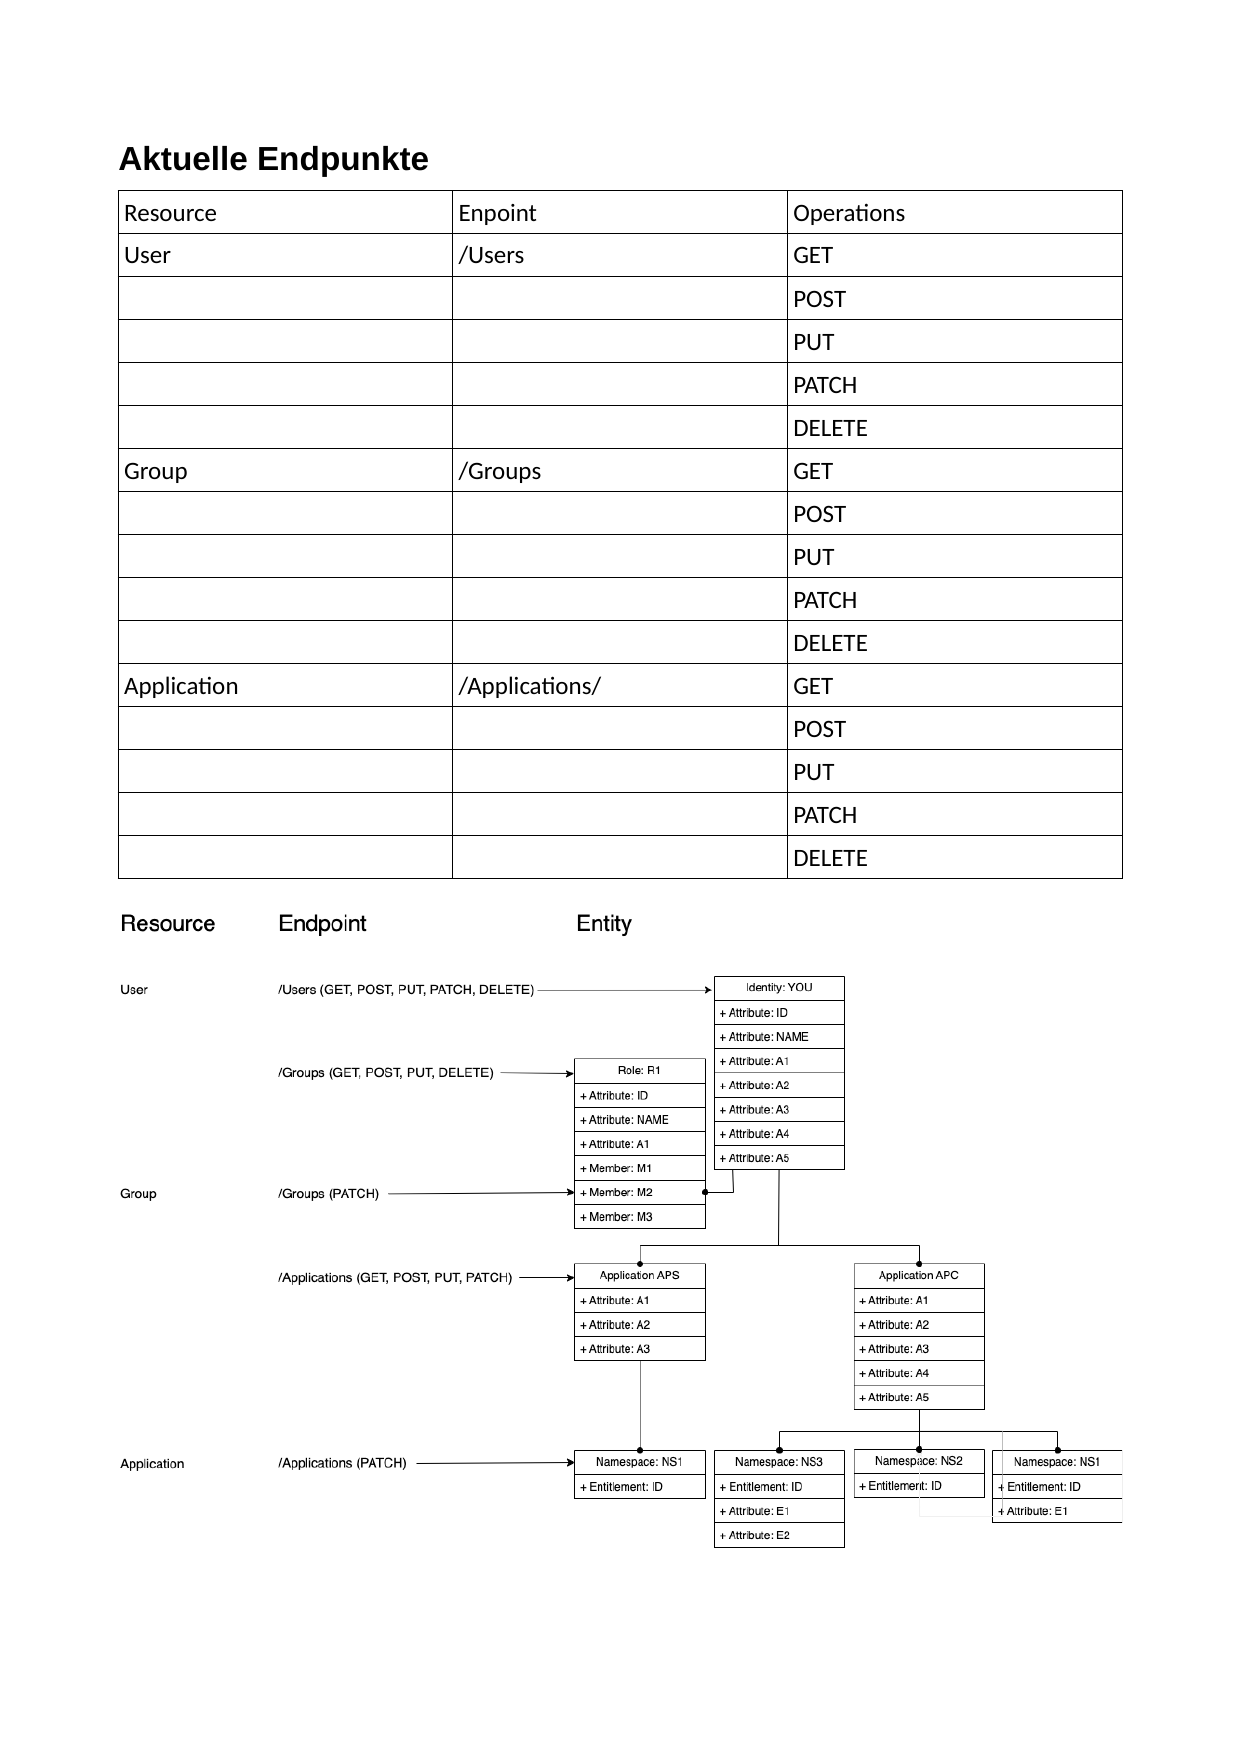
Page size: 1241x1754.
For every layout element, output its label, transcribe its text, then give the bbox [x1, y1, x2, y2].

table_cell [453, 535, 787, 577]
picture [118, 909, 1123, 1549]
table_cell [453, 621, 787, 663]
table_cell /Users [453, 234, 787, 276]
table_cell PATCH [788, 578, 1122, 620]
table_cell POST [788, 277, 1122, 319]
table_cell DELETE [788, 406, 1122, 448]
table_cell [453, 836, 787, 878]
table_cell DELETE [788, 836, 1122, 878]
table_cell [453, 750, 787, 792]
table_cell DELETE [788, 621, 1122, 663]
table_cell [453, 406, 787, 448]
table_cell [453, 320, 787, 362]
table_header Operations [788, 191, 1122, 233]
table_cell [119, 363, 452, 405]
table_cell [119, 492, 452, 534]
table_cell [453, 707, 787, 749]
table_cell GET [788, 234, 1122, 276]
table_cell [453, 578, 787, 620]
table_cell [119, 621, 452, 663]
table_cell PUT [788, 320, 1122, 362]
table_cell [453, 492, 787, 534]
table_cell User [119, 234, 452, 276]
table_cell GET [788, 664, 1122, 706]
table_cell PATCH [788, 363, 1122, 405]
table_cell [453, 277, 787, 319]
table_cell PUT [788, 535, 1122, 577]
table_cell [119, 277, 452, 319]
table_cell Application [119, 664, 452, 706]
table_header Resource [119, 191, 452, 233]
table_cell [453, 793, 787, 835]
table_cell [119, 578, 452, 620]
table_cell [453, 363, 787, 405]
table_cell POST [788, 492, 1122, 534]
table_cell /Groups [453, 449, 787, 491]
subtitle Aktuelle Endpunkte [118, 139, 1122, 177]
table_cell /Applications/ [453, 664, 787, 706]
table_header Enpoint [453, 191, 787, 233]
table_cell PUT [788, 750, 1122, 792]
table_cell [119, 406, 452, 448]
table_cell [119, 836, 452, 878]
table_cell [119, 750, 452, 792]
table_cell [119, 793, 452, 835]
table_cell PATCH [788, 793, 1122, 835]
table_cell [119, 535, 452, 577]
table_cell POST [788, 707, 1122, 749]
table_cell [119, 320, 452, 362]
table_cell [119, 707, 452, 749]
table_cell GET [788, 449, 1122, 491]
table_cell Group [119, 449, 452, 491]
